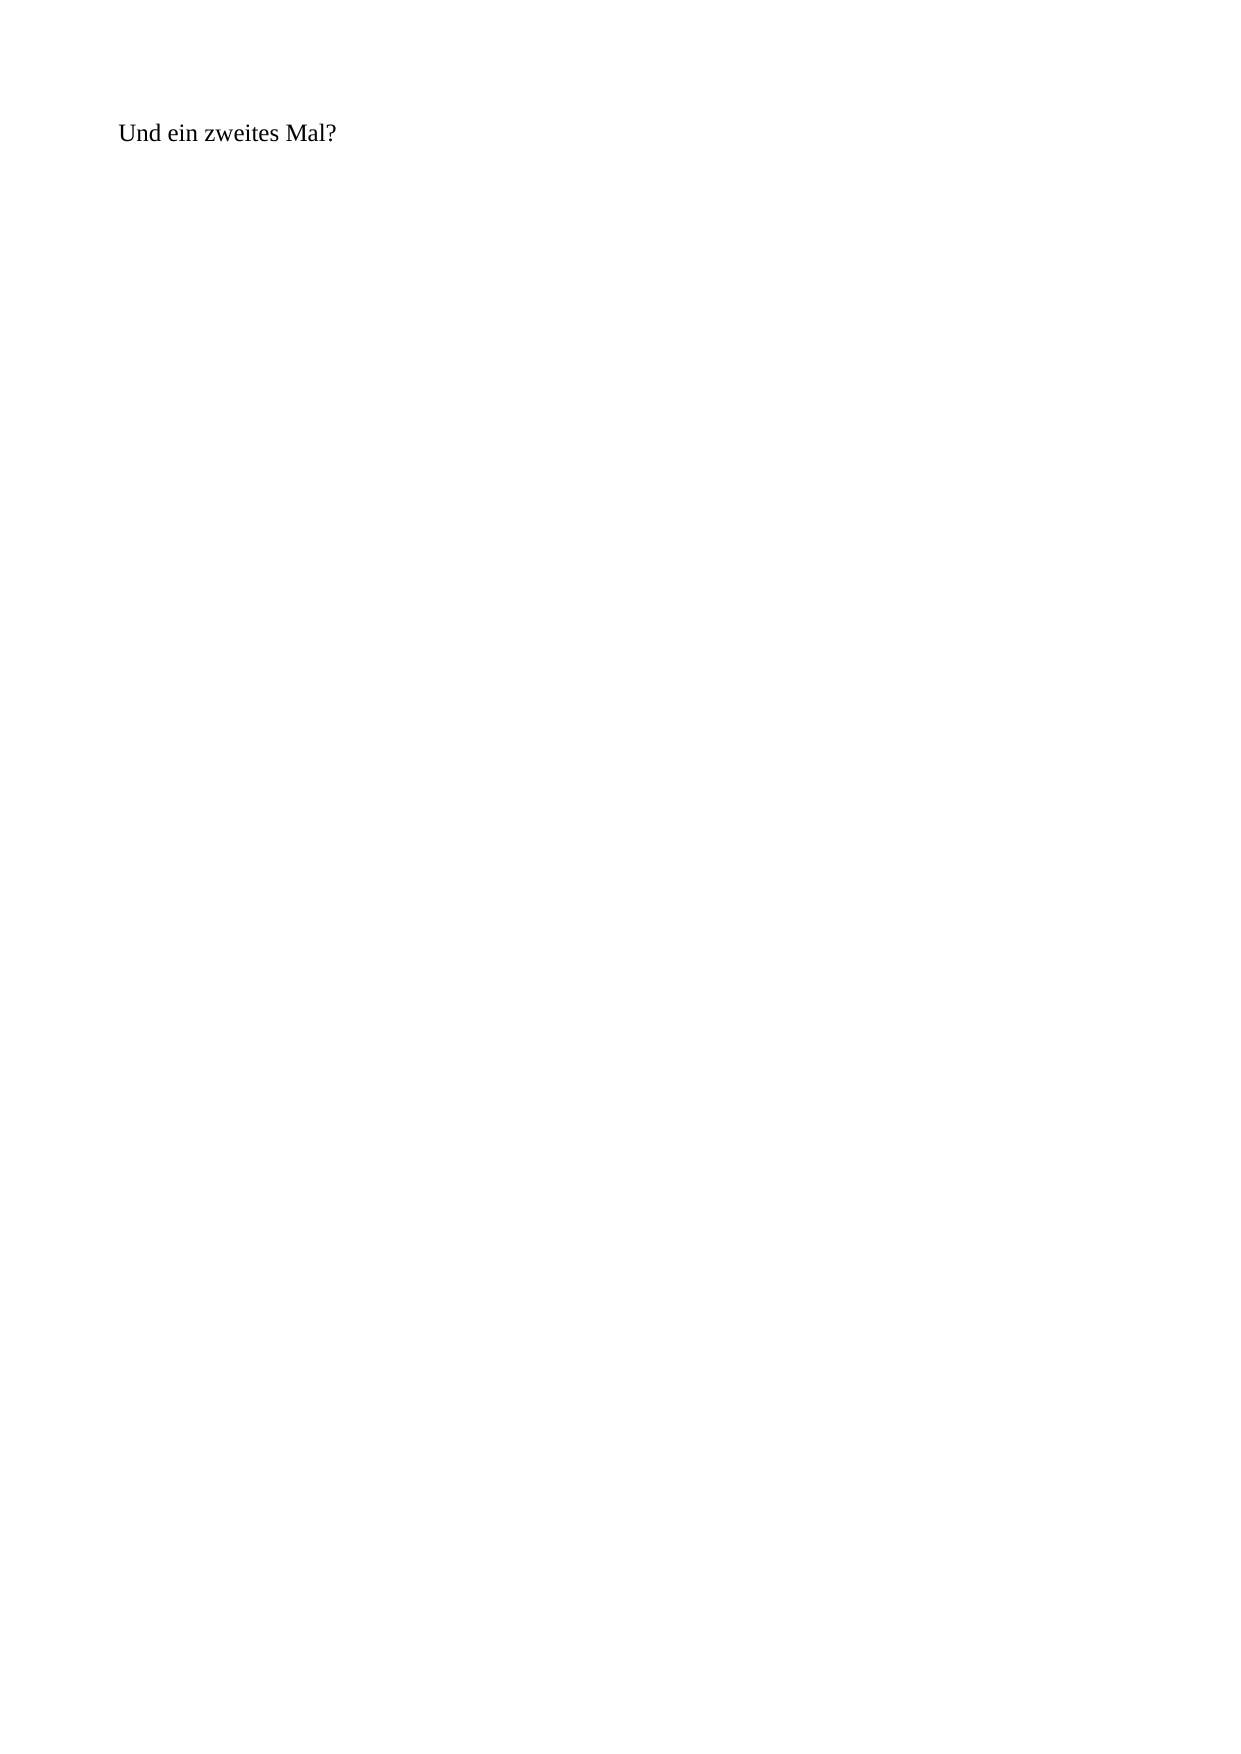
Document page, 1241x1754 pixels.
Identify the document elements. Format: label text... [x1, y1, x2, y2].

text Und ein zweites Mal? [118, 118, 1122, 147]
